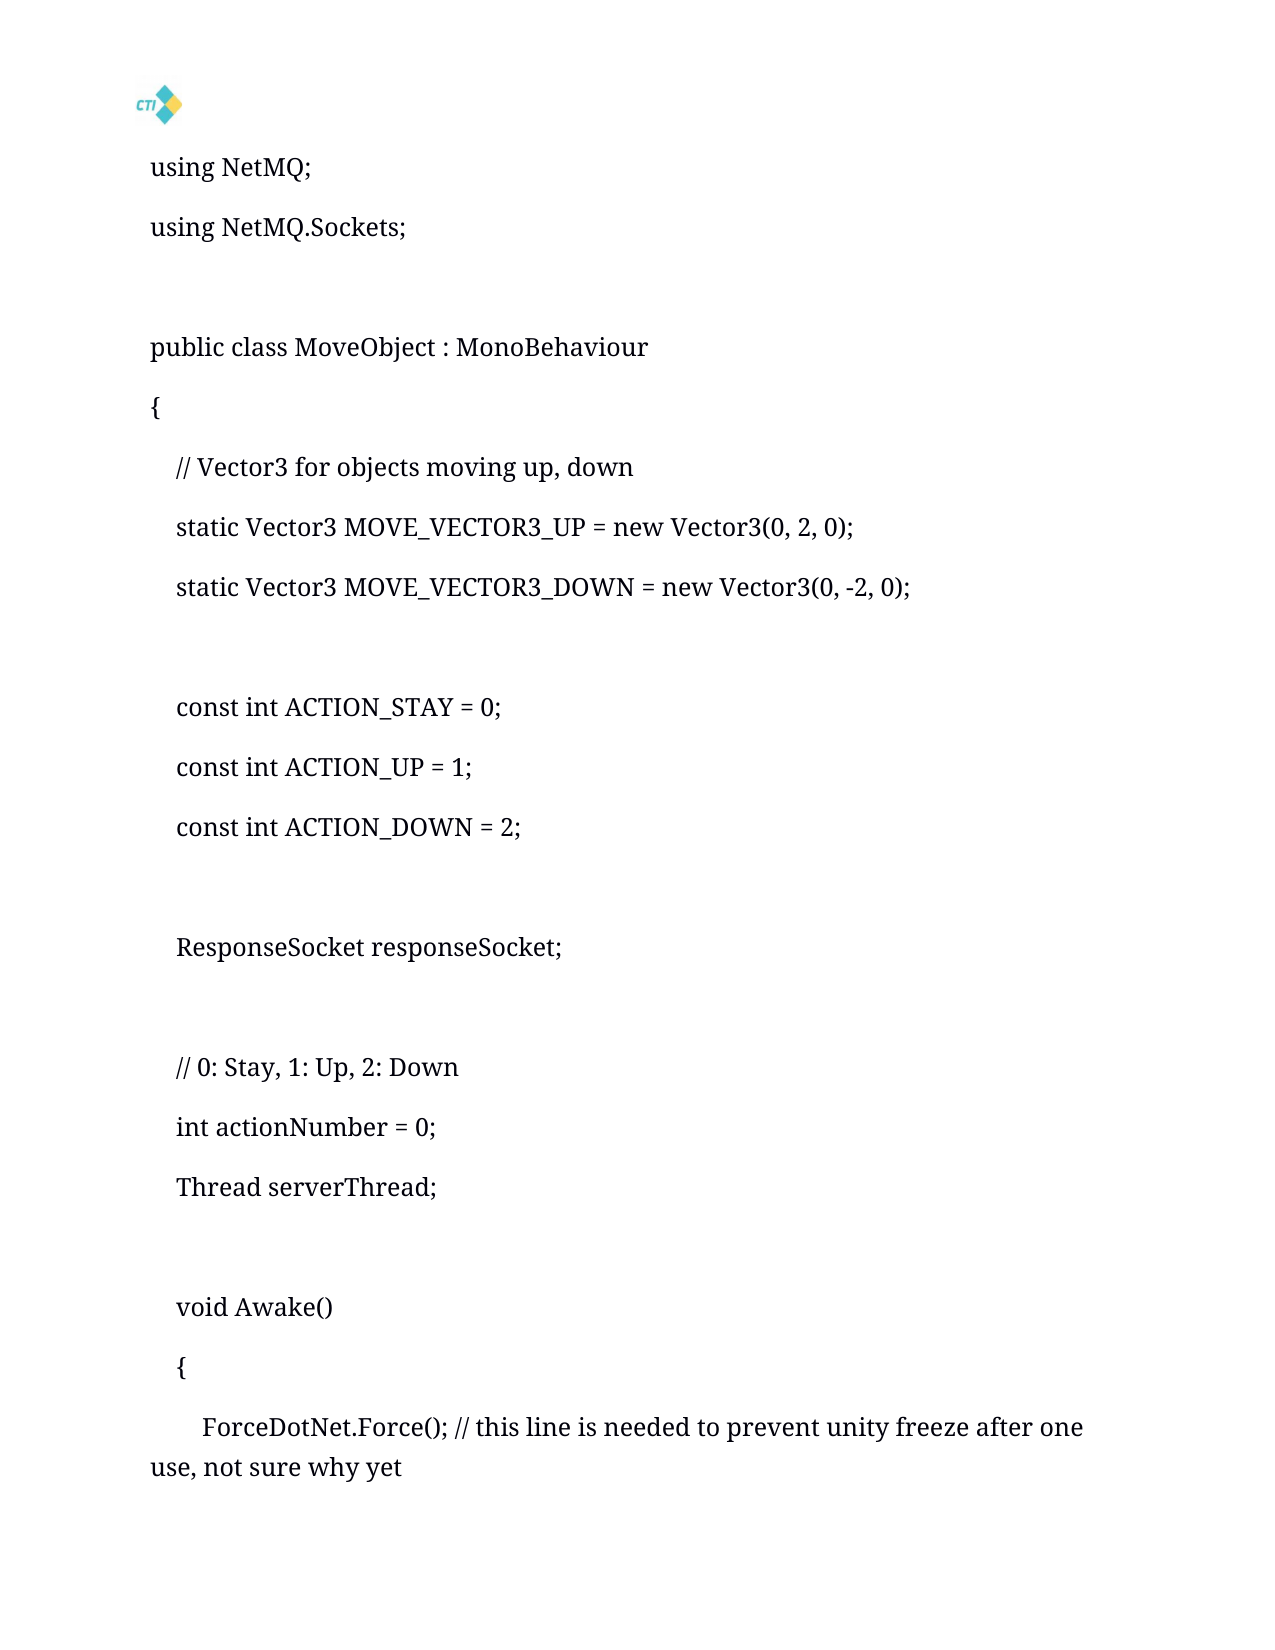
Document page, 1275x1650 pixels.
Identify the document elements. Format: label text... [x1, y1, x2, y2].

picture [134, 75, 183, 126]
text using NetMQ.Sockets; [150, 210, 1125, 244]
text void Awake() [150, 1290, 1125, 1324]
text Thread serverThread; [150, 1170, 1125, 1204]
text const int ACTION_DOWN = 2; [150, 810, 1125, 844]
text using NetMQ; [150, 150, 1125, 184]
text // Vector3 for objects moving up, down [150, 450, 1125, 484]
text int actionNumber = 0; [150, 1110, 1125, 1144]
text public class MoveObject : MonoBehaviour [150, 330, 1125, 364]
text ResponseSocket responseSocket; [150, 930, 1125, 964]
text static Vector3 MOVE_VECTOR3_DOWN = new Vector3(0, -2, 0); [150, 570, 1125, 604]
text const int ACTION_UP = 1; [150, 750, 1125, 784]
text { [150, 390, 1125, 424]
text const int ACTION_STAY = 0; [150, 690, 1125, 724]
text static Vector3 MOVE_VECTOR3_UP = new Vector3(0, 2, 0); [150, 510, 1125, 544]
text ForceDotNet.Force(); // this line is needed to prevent unity freeze after one use, not sure why yet [150, 1410, 1125, 1483]
text // 0: Stay, 1: Up, 2: Down [150, 1050, 1125, 1084]
text { [150, 1350, 1125, 1384]
